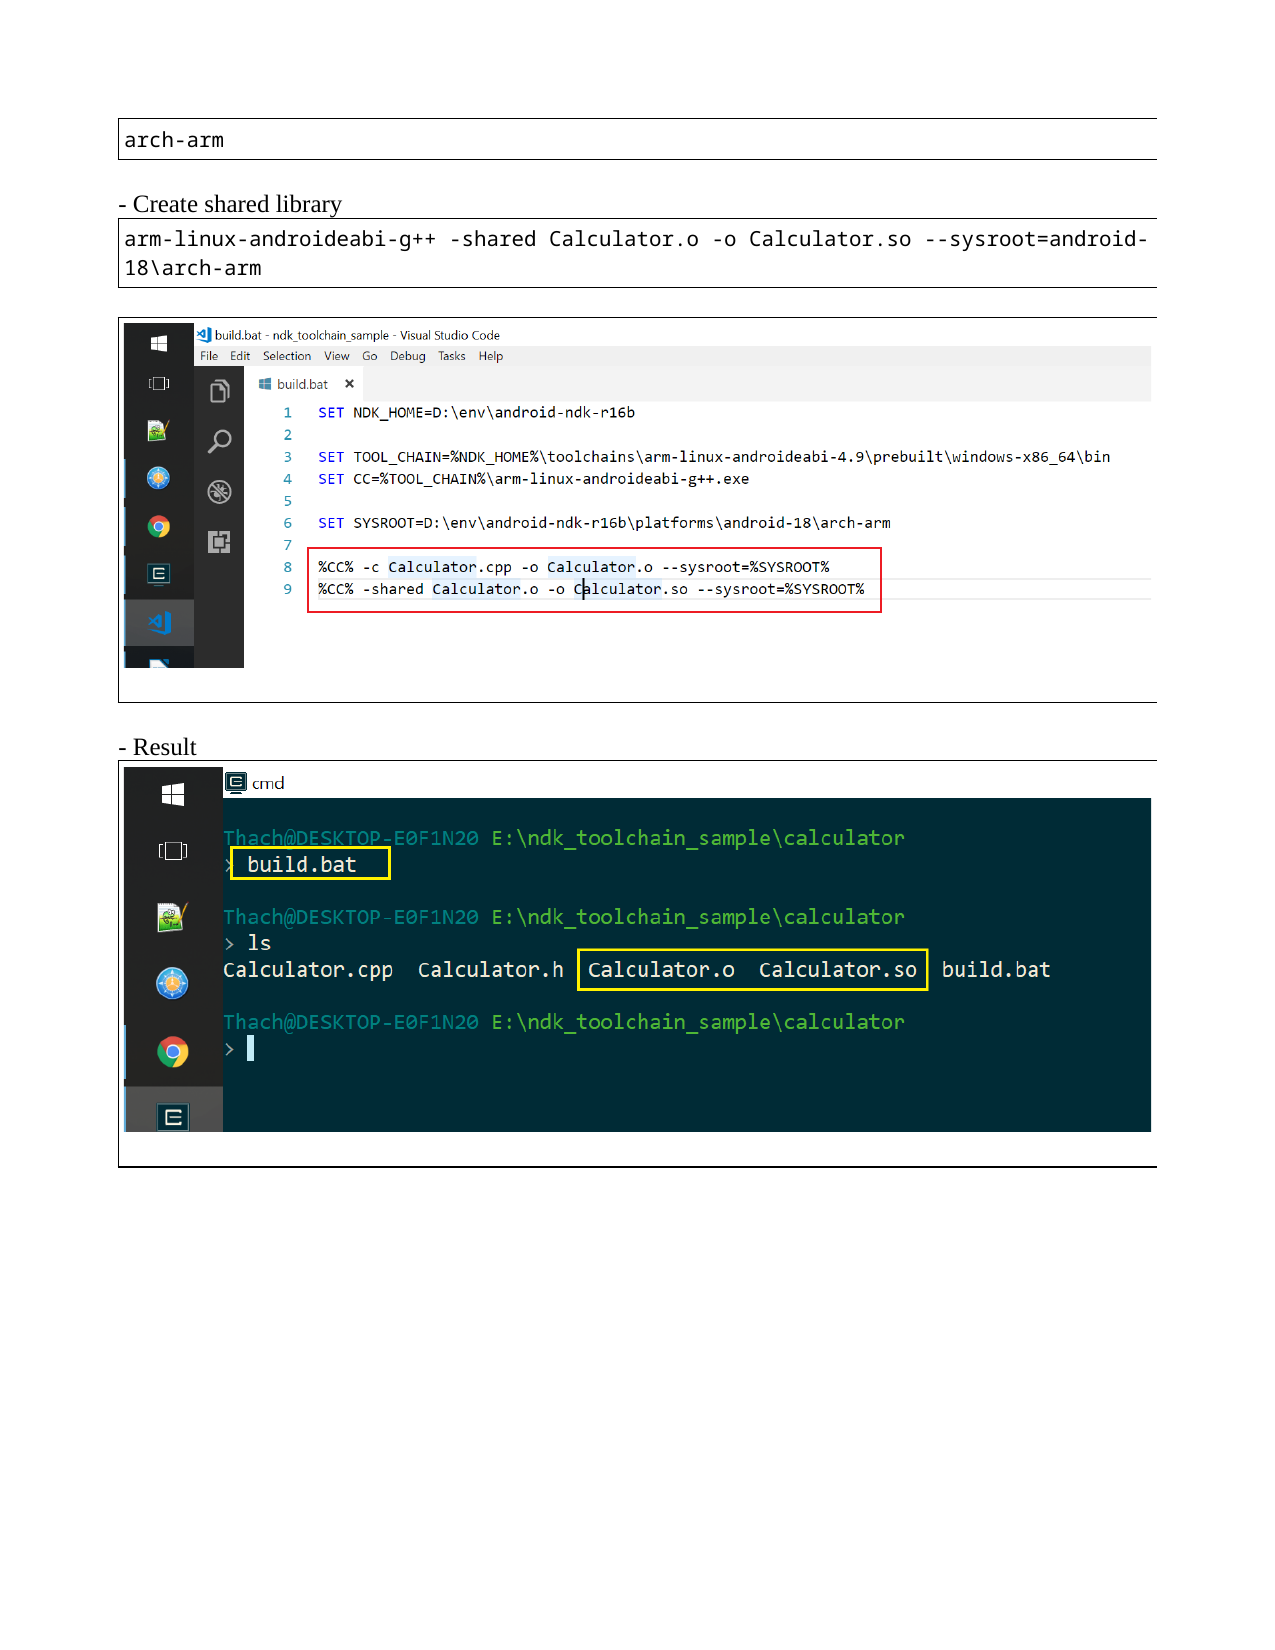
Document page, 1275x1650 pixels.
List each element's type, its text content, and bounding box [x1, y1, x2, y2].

table_header arm-linux-androideabi-g++ -shared Calculator.o -o Calculator.so --sysroot=android-18\arch-arm [119, 219, 1157, 287]
table_header arch-arm [119, 119, 1157, 159]
picture [229, 847, 390, 879]
picture [834, 1019, 842, 1028]
picture [724, 914, 738, 928]
picture [724, 835, 738, 849]
picture [724, 1019, 738, 1033]
picture [578, 949, 928, 990]
picture [639, 830, 646, 844]
picture [956, 966, 964, 976]
table_header [119, 318, 1157, 702]
picture [639, 1014, 646, 1028]
picture [273, 966, 282, 976]
picture [468, 966, 477, 976]
picture [530, 966, 539, 976]
text - Create shared library [118, 189, 1157, 218]
picture [123, 767, 1152, 1132]
picture [639, 909, 646, 923]
picture [834, 835, 842, 844]
picture [335, 966, 344, 976]
picture [123, 323, 1152, 668]
picture [834, 914, 842, 923]
picture [248, 1036, 253, 1060]
text - Result [118, 732, 1157, 760]
table_header [119, 761, 1157, 1166]
